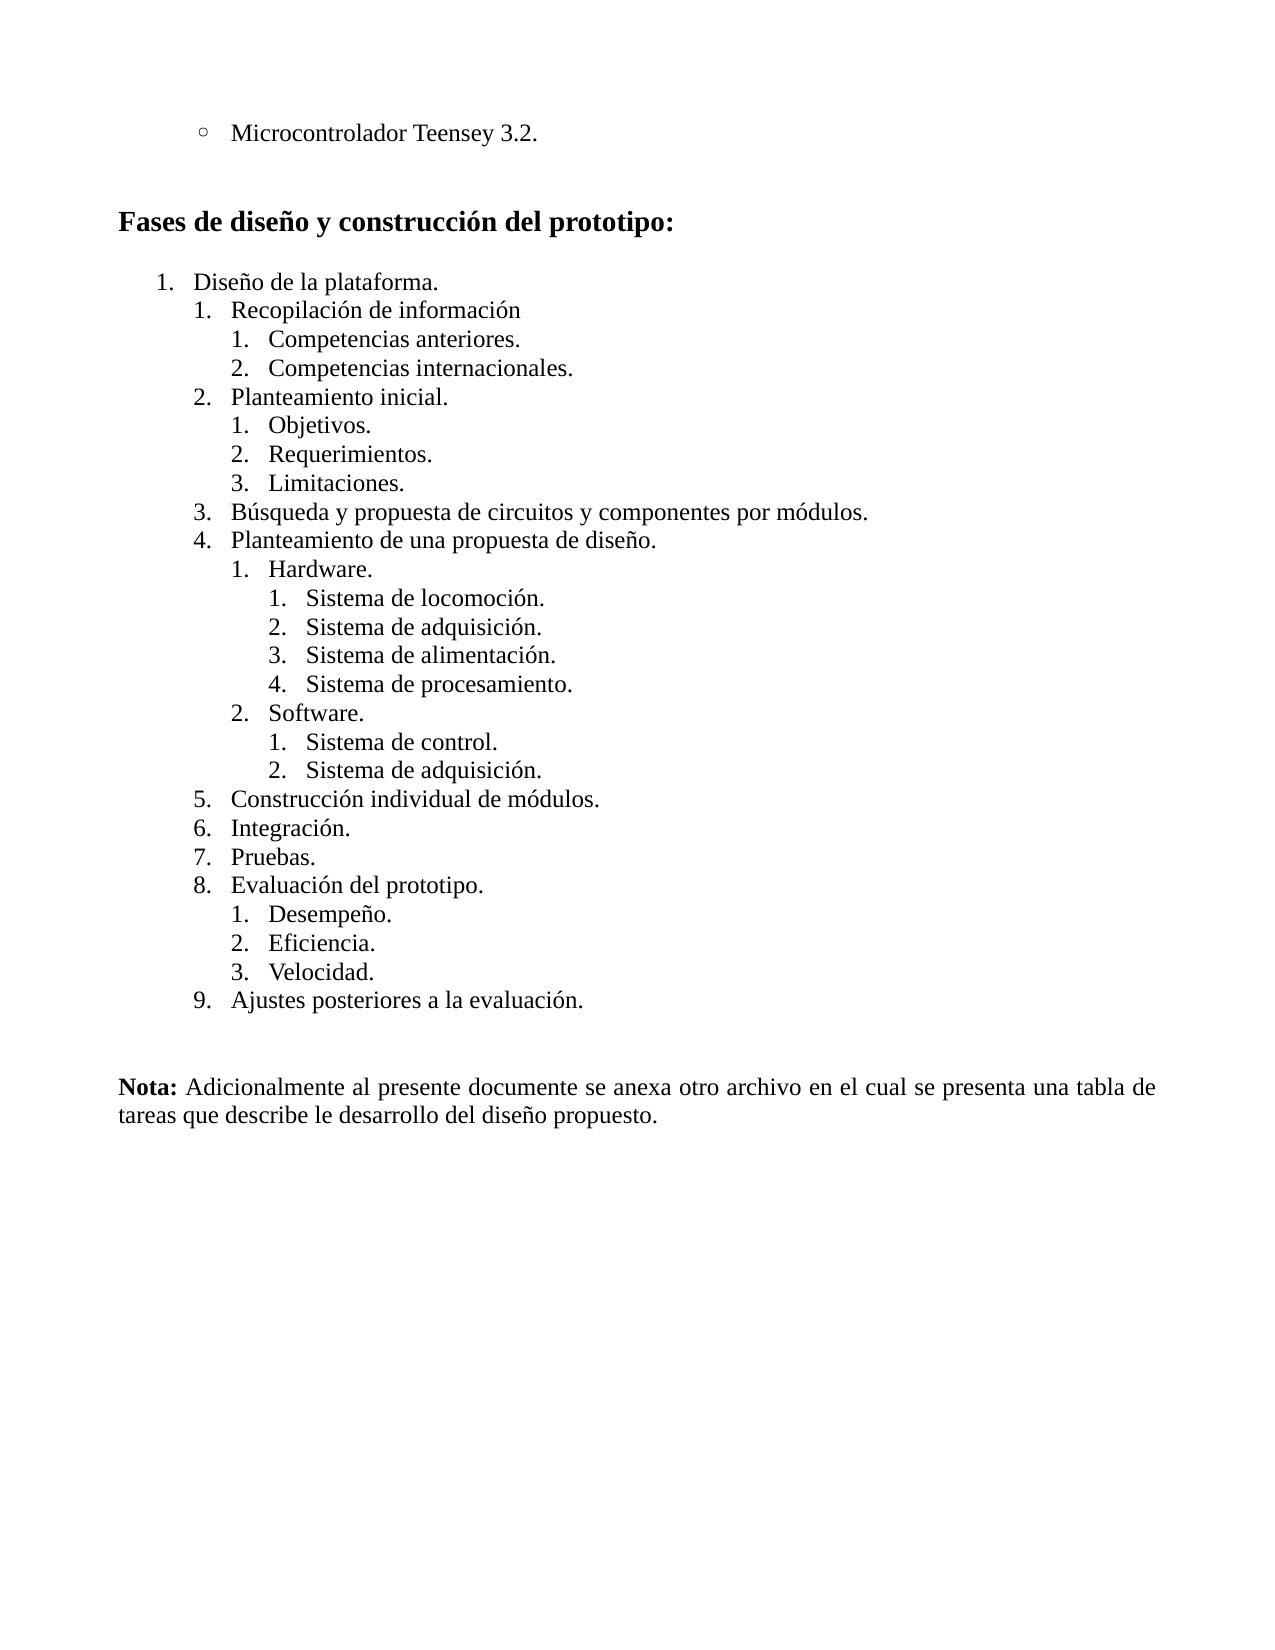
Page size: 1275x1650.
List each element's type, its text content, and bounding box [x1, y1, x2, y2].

list Velocidad. [231, 957, 1157, 985]
list Desempeño. [231, 899, 1157, 928]
list Búsqueda y propuesta de circuitos y componentes por módulos. [193, 497, 1157, 525]
list Limitaciones. [231, 468, 1157, 497]
list Sistema de adquisición. [268, 612, 1157, 640]
list Diseño de la plataforma. [156, 267, 1157, 295]
list Sistema de control. [268, 727, 1157, 755]
list Planteamiento inicial. [193, 382, 1157, 410]
list Sistema de adquisición. [268, 755, 1157, 784]
list Software. [231, 698, 1157, 727]
list Requerimientos. [231, 439, 1157, 468]
list Competencias anteriores. [231, 324, 1157, 353]
list Competencias internacionales. [231, 353, 1157, 382]
list Planteamiento de una propuesta de diseño. [193, 525, 1157, 554]
list Sistema de alimentación. [268, 640, 1157, 669]
text Fases de diseño y construcción del prototipo: [118, 204, 1157, 238]
list Microcontrolador Teensey 3.2. [193, 118, 1157, 147]
list Sistema de locomoción. [268, 583, 1157, 612]
list Evaluación del prototipo. [193, 870, 1157, 899]
list Eficiencia. [231, 928, 1157, 957]
list Recopilación de información [193, 295, 1157, 324]
list Objetivos. [231, 410, 1157, 439]
list Construcción individual de módulos. [193, 784, 1157, 813]
list Pruebas. [193, 842, 1157, 870]
text Nota: Adicionalmente al presente documente se anexa otro archivo en el cual se presenta una tabla de tareas que describe le desarrollo del diseño propuesto. [118, 1072, 1157, 1129]
list Sistema de procesamiento. [268, 669, 1157, 698]
list Ajustes posteriores a la evaluación. [193, 985, 1157, 1014]
list Integración. [193, 813, 1157, 842]
list Hardware. [231, 554, 1157, 583]
